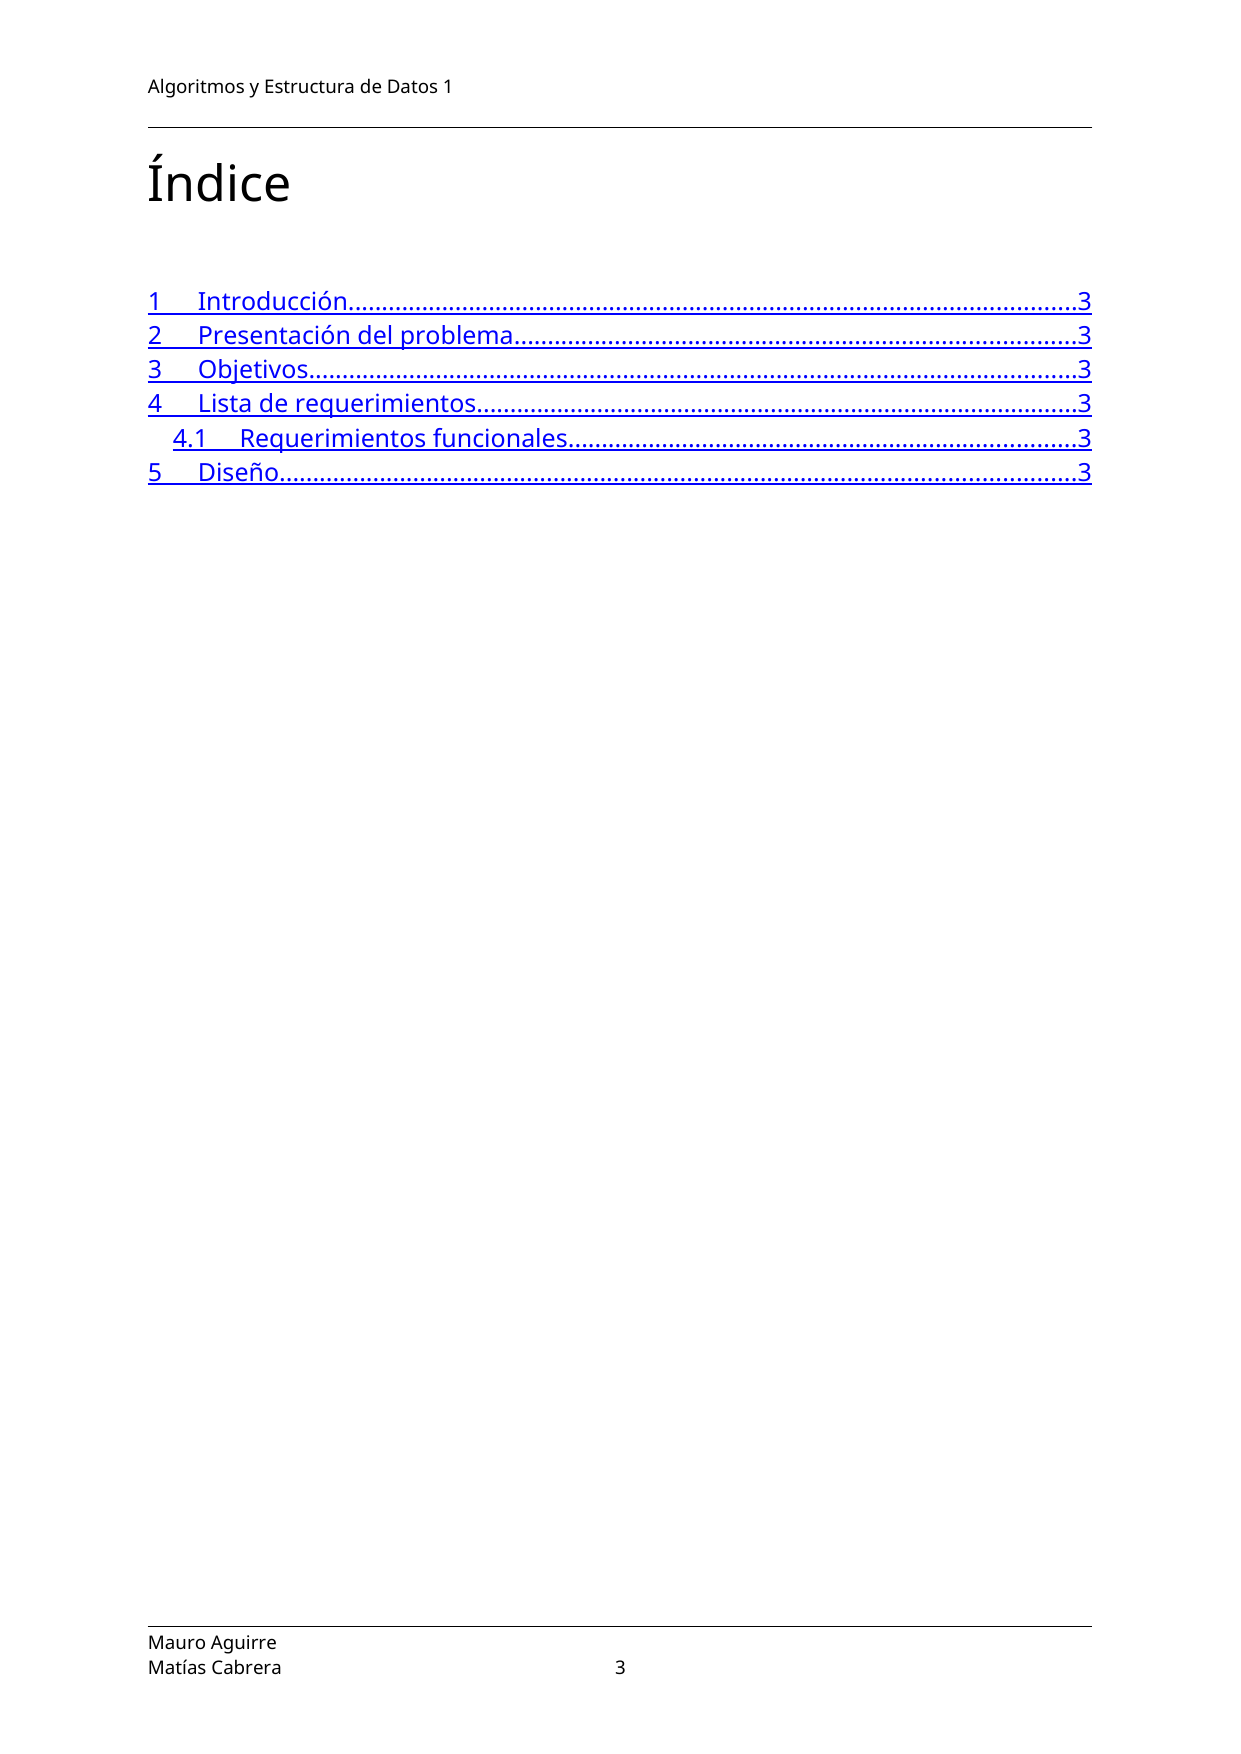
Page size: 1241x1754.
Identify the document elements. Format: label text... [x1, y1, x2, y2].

text Índice [148, 148, 1092, 216]
text 2 Presentación del problema. 3 [148, 318, 1092, 347]
text 4 Lista de requerimientos 3 [148, 386, 1092, 415]
text 4.1 Requerimientos funcionales 3 [173, 420, 1092, 449]
text 1 Introducción. 3 [148, 284, 1092, 313]
text 3 Objetivos 3 [148, 352, 1092, 381]
text 5 Diseño 3 [148, 454, 1092, 483]
